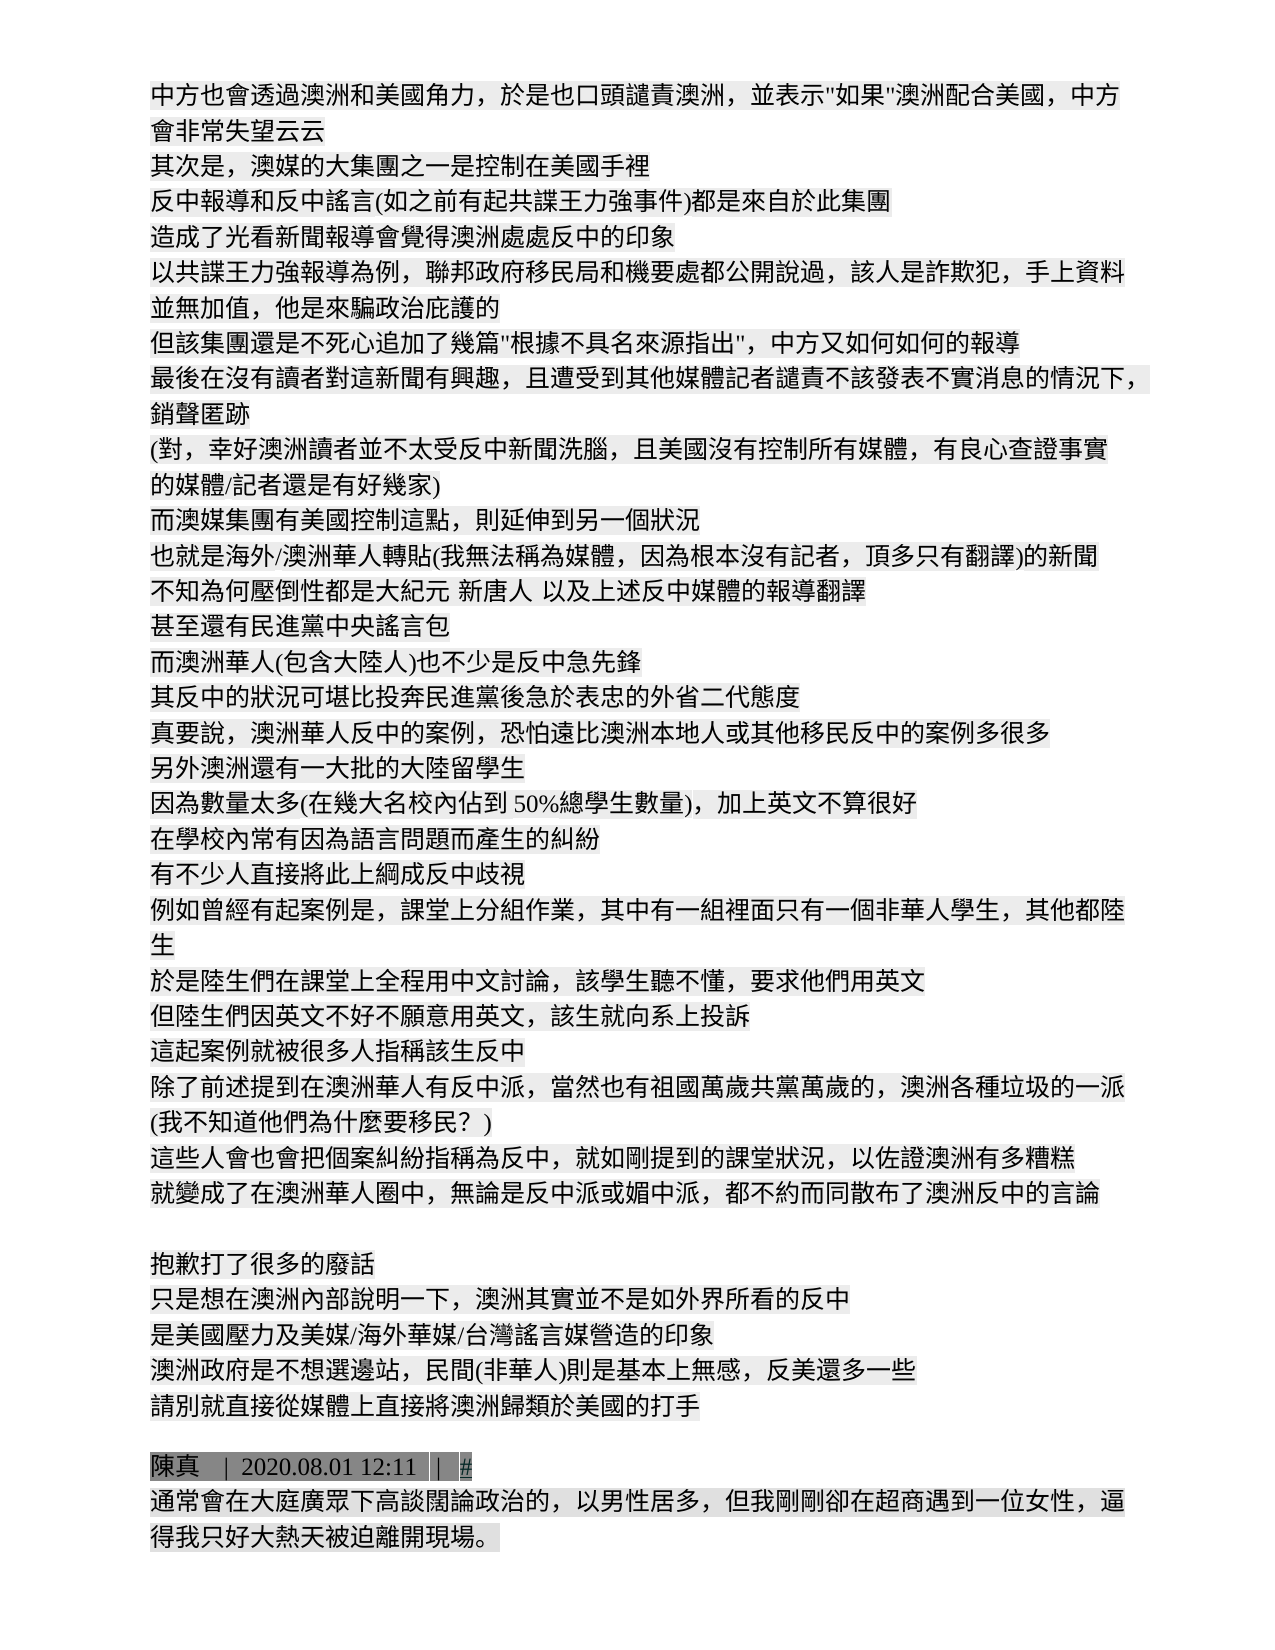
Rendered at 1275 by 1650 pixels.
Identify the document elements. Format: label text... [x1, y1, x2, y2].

text 通常會在大庭廣眾下高談闊論政治的，以男性居多，但我剛剛卻在超商遇到一位女性，逼得我只好大熱天被迫離開現場。 早上送小孩來救國團學畫畫，目的不在學畫，而是花個一堂課兩三百元給大人圖個兩小時的休息。等候下課期間，我都會在超商裡喝茶看書，不料卻遇到腦殘，一個三十多歲女性，對著她的女性同伴，以惟恐別人不知道她的厲害之巨大音量 “分析” 香港局勢。 我懂一點腦殘面相學，其實不用聽她講什麼，我光看一個人的長相神情就能知道對方的腦子裡大概都裝了些什麼東西。 雖然拼命摀住耳朵，但還是擋不住魔音穿腦。原音重現如下: “妳知道吼，香港以前是英國政府，大家都是接受高水準的英式教育長大，思想都是很開放。長大之後當然也都是這樣教育自己的小孩，跟小孩說爸爸媽媽以前都是怎麼生活。小孩聽了就好羨慕，因為我們明明都沒有過這麼好的生活啊，我們的教科書都嘛是在讚美共產黨，誰不聽話就抓起來，丟到海裡面，有的還會被抓去強姦。妳有看報紙妳就知道這些事。所以年輕人很有理想正義感，當然就不滿啊，就抗議啊。” 我還聽到一段: “我們台灣，因為有法治，所以大家不敢亂來，因為會抓啊，你東西沒做好，上面會查會管啊，所以我們台灣的產品就越做越好，只要說是台灣生產的東西，全世界都豎起大拇指。但是中國不一樣，他們的人就是貪啊，你要貪我也要貪，根本就沒人管，誘惑太多，到處都可以貪，所以他們的東西就做得越來越差，連他們自己都受不了。我認識一些大陸人，他們就好羨慕我們台灣，真的是什麼都好。所以大陸人就很苦悶啊，因為也不敢批評，不像台灣，你看民進黨做得那麼辛苦，還不是一堆人在罵政府。政府聽了也是笑笑啊，因為就是民主嘛，難怪我在上海的那些同事都說好想跟我回台灣。妳看，他們疫情那麼嚴重，我們就什麼事也沒有，然後他們還要控制世界衛生組織，怕我們加入。為什麼怕，因為台灣只要一加入，全世界馬上知道兩岸真的差太多了。” 原音重現完畢。可惜沒有錄下來，可以當成腦殘病歷教材。 我不太相信腦殘可以治療。常有人說我改變了他，其實我覺得是他自己改變了自己。我像一面鏡子，只能呈現人事物如其所是，至於當事人是否願意改變，是否有能力改變，那是他自己的造化，自己的抉擇。 畫圖課下課了，說書先告一段落。 [150, 1481, 1125, 1552]
text 陳真您好 我一直在看巴勒網看了很多年，深受不少啟發，但不敢冒昧留言 近年因為移居澳洲墨爾本，又因偶爾會在巴勒網上看到有關澳洲的敘述 有些事情實在忍不住想說明一下真實情況 澳洲身為五眼聯盟之一，人口太少，國防靠美國，所以無法擺脫美國控制 但地緣上比較接近亞洲圈，並且中美是澳洲兩大經濟貿易對象 所以澳洲實際上是並不想選邊站的 前陣子聯邦政府也有發言說，要在兩大貿易對象中宣布倒向其中一方是很蠢的事情 但是美國會強硬要求，於是澳洲採用的是陽奉陰違的方法 例如中美貿易戰開打時，美國要求澳洲不得和中方簽貿易協定 於是澳洲"國家"沒簽，但是各"州政府"各自都簽了 前陣子美國不高興又點名澳洲，於是總理口頭上譴責簽最多一帶一路協議的維多利亞州長 州長回應：這些協議是聯邦政府審核通過的，然後聯邦政府沒回應也沒有任何實質反中行為 最近則是先前於WHO，美國逼迫澳洲提出針對大陸的新冠病毒調查案 而澳洲提完後卻沒有投自己提的案，跑去支持法國提出的真中立調查，全世界一百多國含大陸在內都是簽這份，澳洲也是，唯獨美國沒有 這是國際的部分 國內所謂的反中狀況，如果仔細看，基本上屬於個人行為 例如某小黨議員主張反中，報紙上會有反中報導(這後續會說明)，偶有歧視行為 但在政府的立場上，是強烈譴責反中歧視，聯邦政府和州政府都呼籲對於歧視是零容忍，鼓勵遭遇此狀況的民眾報警，甚至還有專線 警方也算積極處理此類事件(當然，也有個體的警察怠慢問題，但不能一直挑個案來看) 而政府則是在疫情期間有公開感謝PRC政府的援助，因為貿易達成的良好關係使澳洲可以優先買到所需醫材 也感謝國內華人在防疫上的貢獻 這是政府的部分，再說到個人 即使澳洲最近在疫情中偶有反中歧視的個人行為 但在整體來說其實數量是很少的，大多數人並沒有特別區分種族/國籍 有個案例是，有戶華人家庭在車庫門上被噴漆"Chinese Virus get out" 此事一出後，該社區鄰居(非華人)紛紛陪同這戶報警、送上小點心、寫卡片支持他不要對澳洲喪失信心 而另外有兩位華人青年在出門時看到公車站被噴漆了類似言論，自己買了清潔劑清洗 結果被警察看到，警察發了感謝狀給這兩位 目前在疫情期間發生的暴力歧視數量，恐怕比台灣隨機砍人事件數量還少(抱歉用了個奇怪的對比) 而在去年的香港反中事件中，澳洲最大的論壇內，是偏向反對民眾升級暴力層級及佔領機場 大多數人認為，如果要抗議共產黨，應該和平舉牌抗議，不該轉成暴力 而澳洲國內大型的反中抗議並非由澳洲人舉行，是去年由香港人舉行的 澳洲自己國內舉行的反某外國抗議，全部是反美 我踏入澳洲的第一天就在墨爾本中央車站看到反美/反川普舉牌連署 之後每年也多次見到和反美有關的公開抗議 那麼為何澳洲會給人親美反中的印象，這有幾大原因 首先就是前面所述，因美國壓力，政府需口頭配合美國(但實際上沒有) 中方也會透過澳洲和美國角力，於是也口頭譴責澳洲，並表示"如果"澳洲配合美國，中方會非常失望云云 其次是，澳媒的大集團之一是控制在美國手裡 反中報導和反中謠言(如之前有起共諜王力強事件)都是來自於此集團 造成了光看新聞報導會覺得澳洲處處反中的印象 以共諜王力強報導為例，聯邦政府移民局和機要處都公開說過，該人是詐欺犯，手上資料並無加值，他是來騙政治庇護的 但該集團還是不死心追加了幾篇"根據不具名來源指出"，中方又如何如何的報導 最後在沒有讀者對這新聞有興趣，且遭受到其他媒體記者譴責不該發表不實消息的情況下，銷聲匿跡 (對，幸好澳洲讀者並不太受反中新聞洗腦，且美國沒有控制所有媒體，有良心查證事實的媒體/記者還是有好幾家) 而澳媒集團有美國控制這點，則延伸到另一個狀況 也就是海外/澳洲華人轉貼(我無法稱為媒體，因為根本沒有記者，頂多只有翻譯)的新聞 不知為何壓倒性都是大紀元 新唐人 以及上述反中媒體的報導翻譯 甚至還有民進黨中央謠言包 而澳洲華人(包含大陸人)也不少是反中急先鋒 其反中的狀況可堪比投奔民進黨後急於表忠的外省二代態度 真要說，澳洲華人反中的案例，恐怕遠比澳洲本地人或其他移民反中的案例多很多 另外澳洲還有一大批的大陸留學生 因為數量太多(在幾大名校內佔到50%總學生數量)，加上英文不算很好 在學校內常有因為語言問題而產生的糾紛 有不少人直接將此上綱成反中歧視 例如曾經有起案例是，課堂上分組作業，其中有一組裡面只有一個非華人學生，其他都陸生 於是陸生們在課堂上全程用中文討論，該學生聽不懂，要求他們用英文 但陸生們因英文不好不願意用英文，該生就向系上投訴 這起案例就被很多人指稱該生反中 除了前述提到在澳洲華人有反中派，當然也有祖國萬歲共黨萬歲的，澳洲各種垃圾的一派(我不知道他們為什麼要移民？) 這些人會也會把個案糾紛指稱為反中，就如剛提到的課堂狀況，以佐證澳洲有多糟糕 就變成了在澳洲華人圈中，無論是反中派或媚中派，都不約而同散布了澳洲反中的言論 抱歉打了很多的廢話 只是想在澳洲內部說明一下，澳洲其實並不是如外界所看的反中 是美國壓力及美媒/海外華媒/台灣謠言媒營造的印象 澳洲政府是不想選邊站，民間(非華人)則是基本上無感，反美還多一些 請別就直接從媒體上直接將澳洲歸類於美國的打手 [150, 75, 1125, 1421]
text 陳真 | 2020.08.01 12:11 | # [150, 1446, 1125, 1481]
